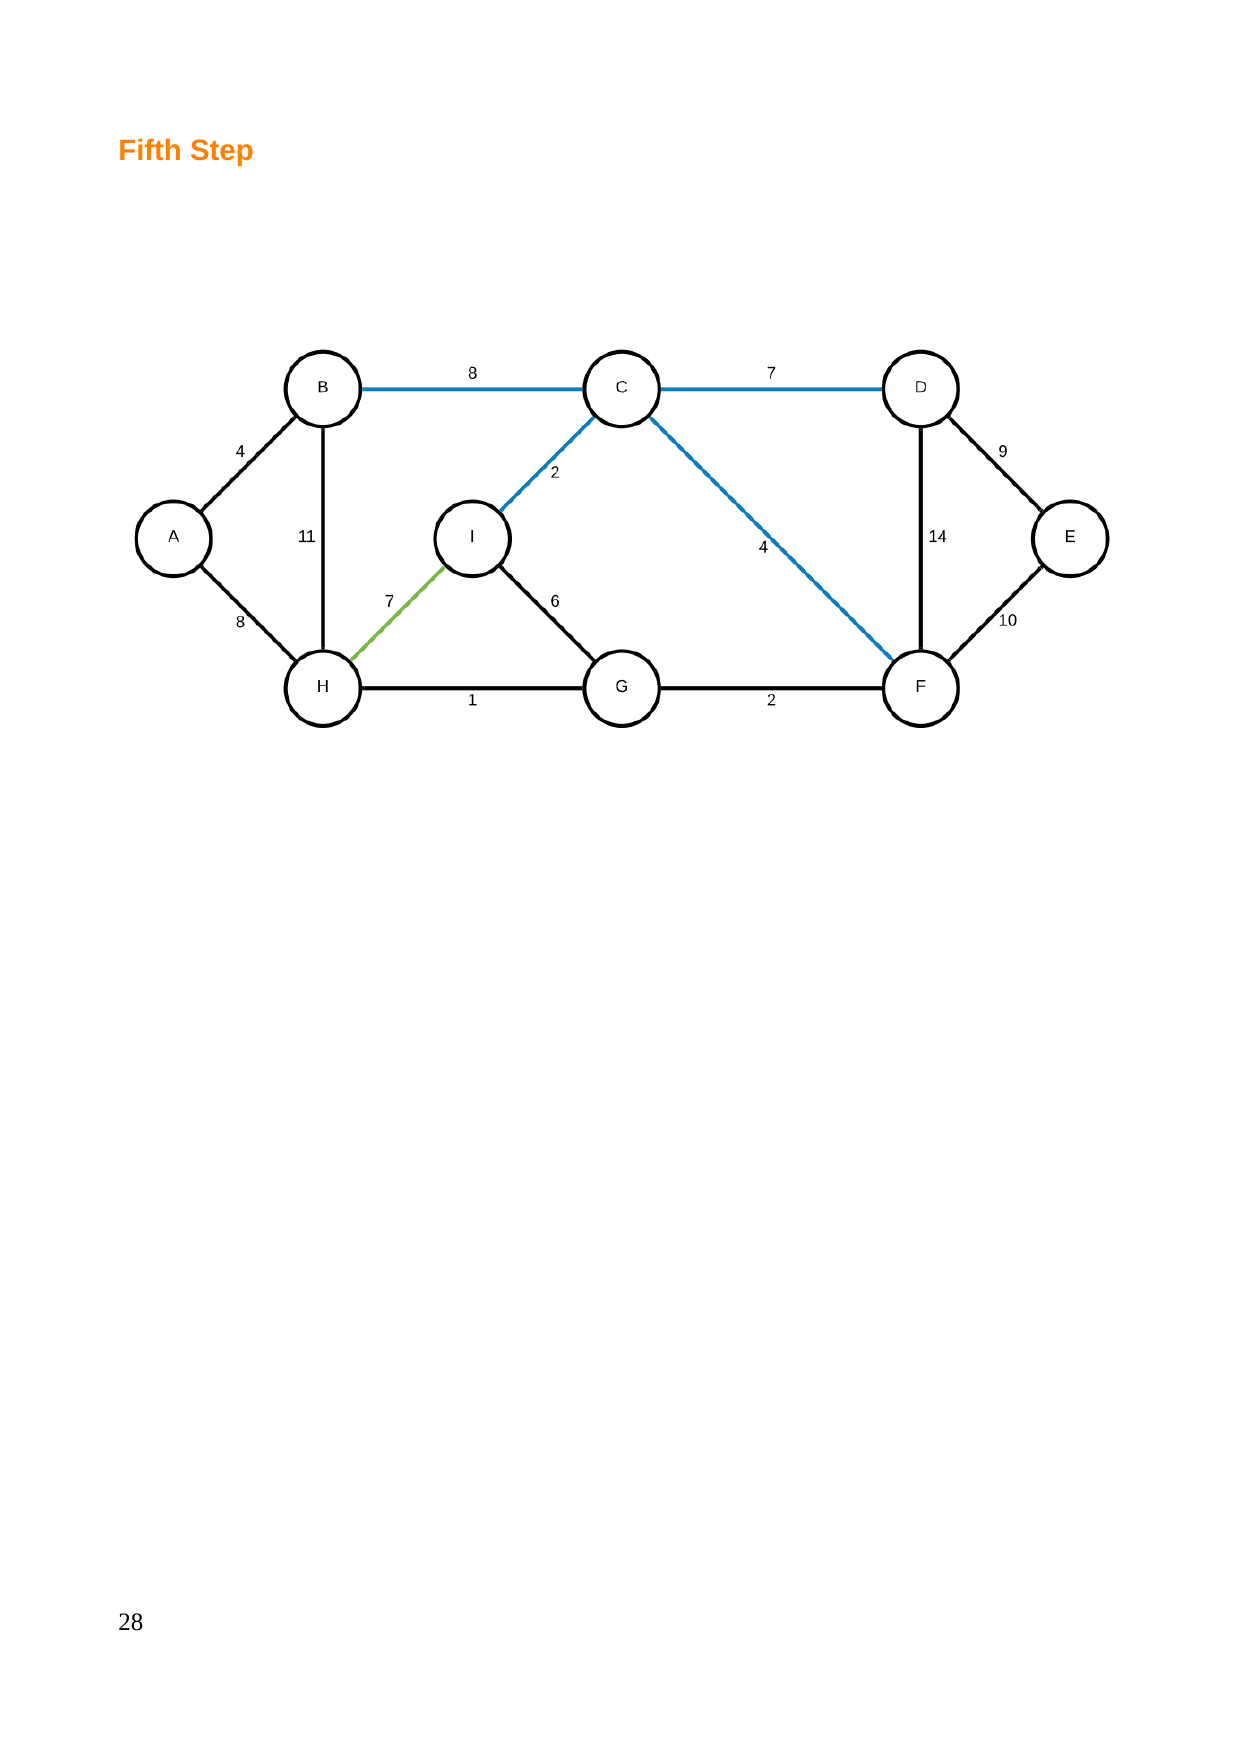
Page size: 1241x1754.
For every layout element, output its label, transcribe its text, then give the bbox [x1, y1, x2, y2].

picture [118, 183, 1123, 894]
subtitle Fifth Step [118, 133, 1122, 166]
